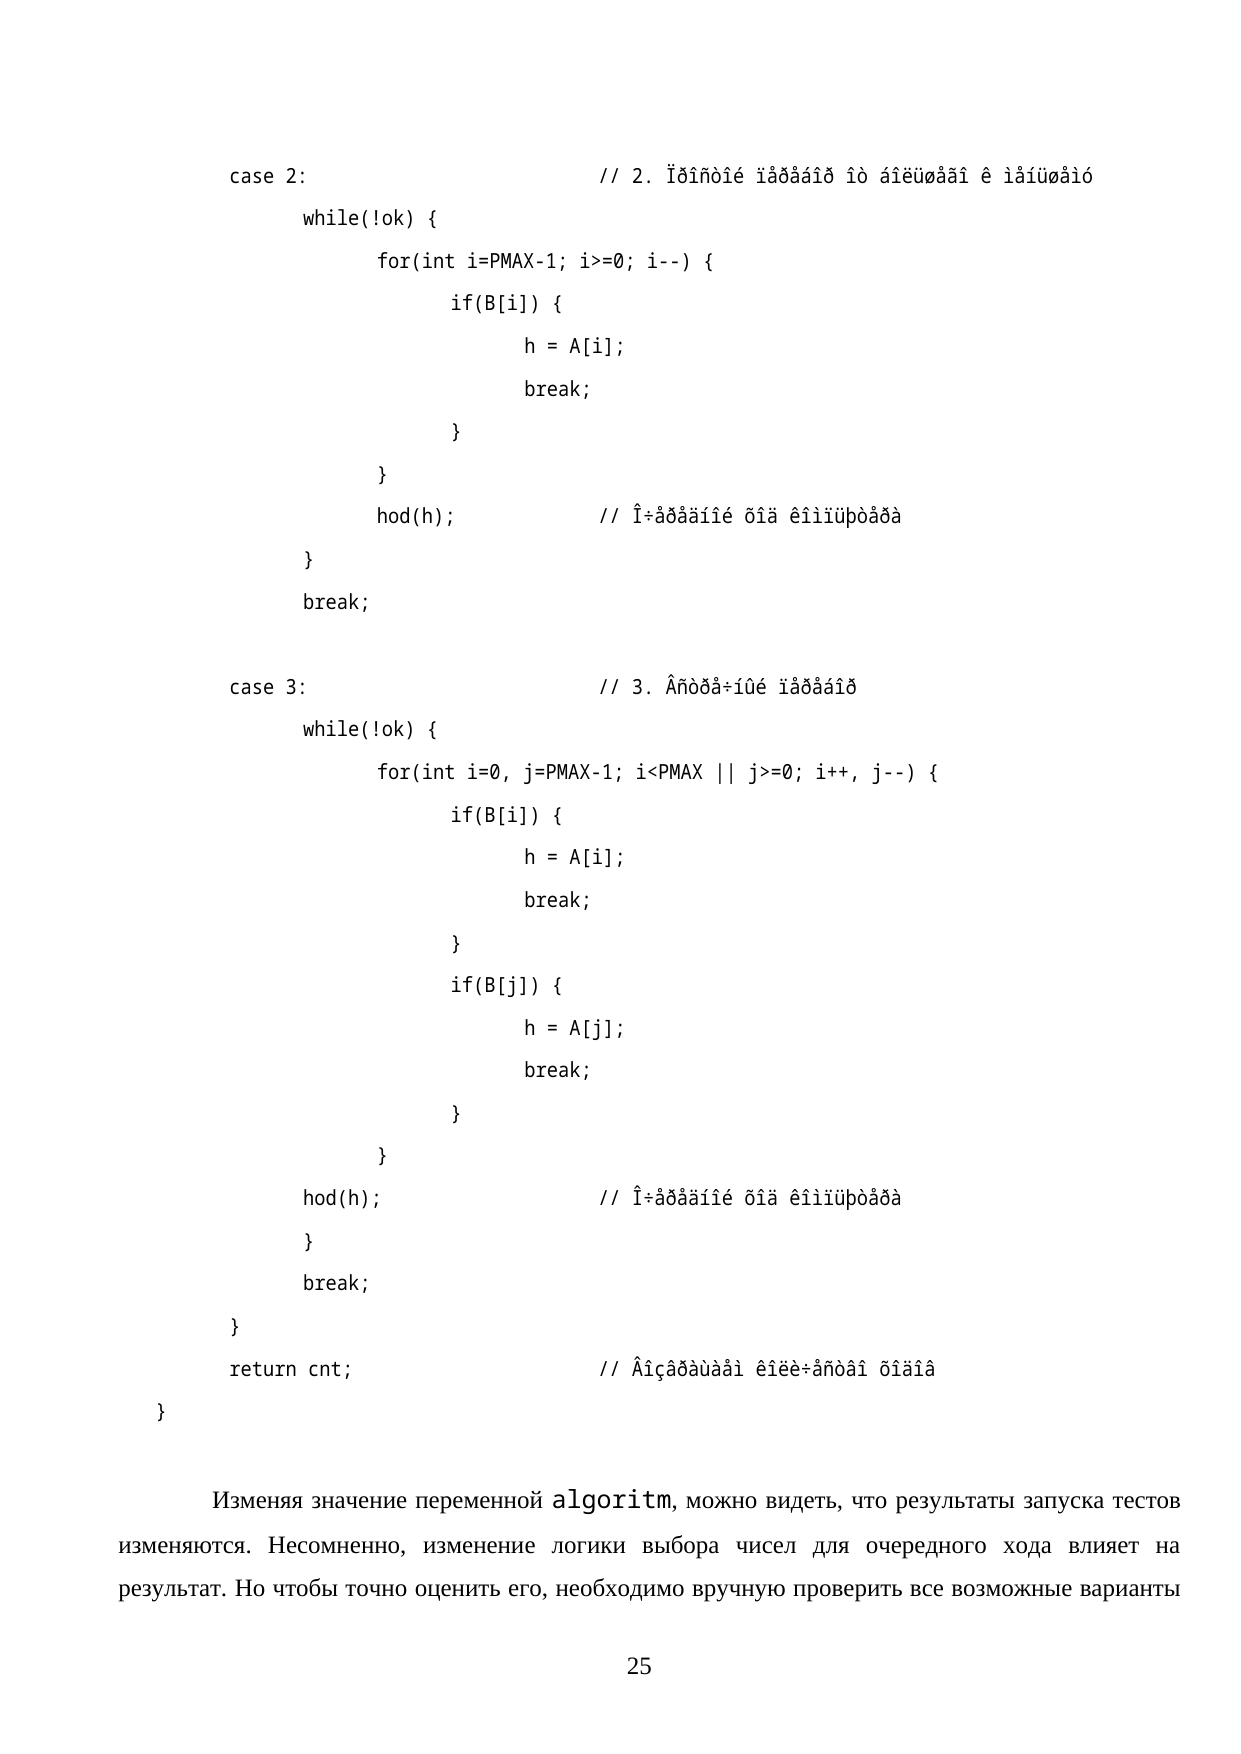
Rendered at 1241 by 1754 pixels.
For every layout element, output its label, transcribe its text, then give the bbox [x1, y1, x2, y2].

text hod(h); // Î÷åðåäíîé õîä êîìïüþòåðà [155, 1183, 1181, 1212]
text } [155, 1226, 1181, 1254]
text } [155, 1141, 1181, 1169]
text hod(h); // Î÷åðåäíîé õîä êîìïüþòåðà [155, 502, 1181, 530]
text if(B[i]) { [155, 288, 1181, 317]
text break; [155, 885, 1181, 913]
text h = A[i]; [155, 331, 1181, 359]
text for(int i=0, j=PMAX-1; i<PMAX || j>=0; i++, j--) { [155, 757, 1181, 786]
text } [155, 1311, 1181, 1339]
text } [155, 416, 1181, 445]
text for(int i=PMAX-1; i>=0; i--) { [155, 246, 1181, 274]
text return cnt; // Âîçâðàùàåì êîëè÷åñòâî õîäîâ [155, 1354, 1181, 1382]
text } [155, 459, 1181, 487]
text Изменяя значение переменной algoritm, можно видеть, что результаты запуска тестов изменяются. Несомненно, изменение логики выбора чисел для очередного хода влияет на результат. Но чтобы точно оценить его, необходимо вручную проверить все возможные варианты [118, 1482, 1181, 1602]
text } [155, 1098, 1181, 1126]
text } [155, 928, 1181, 956]
text while(!ok) { [155, 714, 1181, 743]
text break; [155, 374, 1181, 402]
text h = A[j]; [155, 1013, 1181, 1041]
text break; [155, 1268, 1181, 1297]
text while(!ok) { [155, 203, 1181, 232]
text break; [155, 587, 1181, 615]
text break; [155, 1055, 1181, 1084]
text } [155, 544, 1181, 573]
text case 3: // 3. Âñòðå÷íûé ïåðåáîð [155, 672, 1181, 700]
text h = A[i]; [155, 842, 1181, 871]
text } [155, 1396, 1181, 1425]
text if(B[j]) { [155, 970, 1181, 999]
text case 2: // 2. Ïðîñòîé ïåðåáîð îò áîëüøåãî ê ìåíüøåìó [155, 161, 1181, 189]
text if(B[i]) { [155, 800, 1181, 828]
